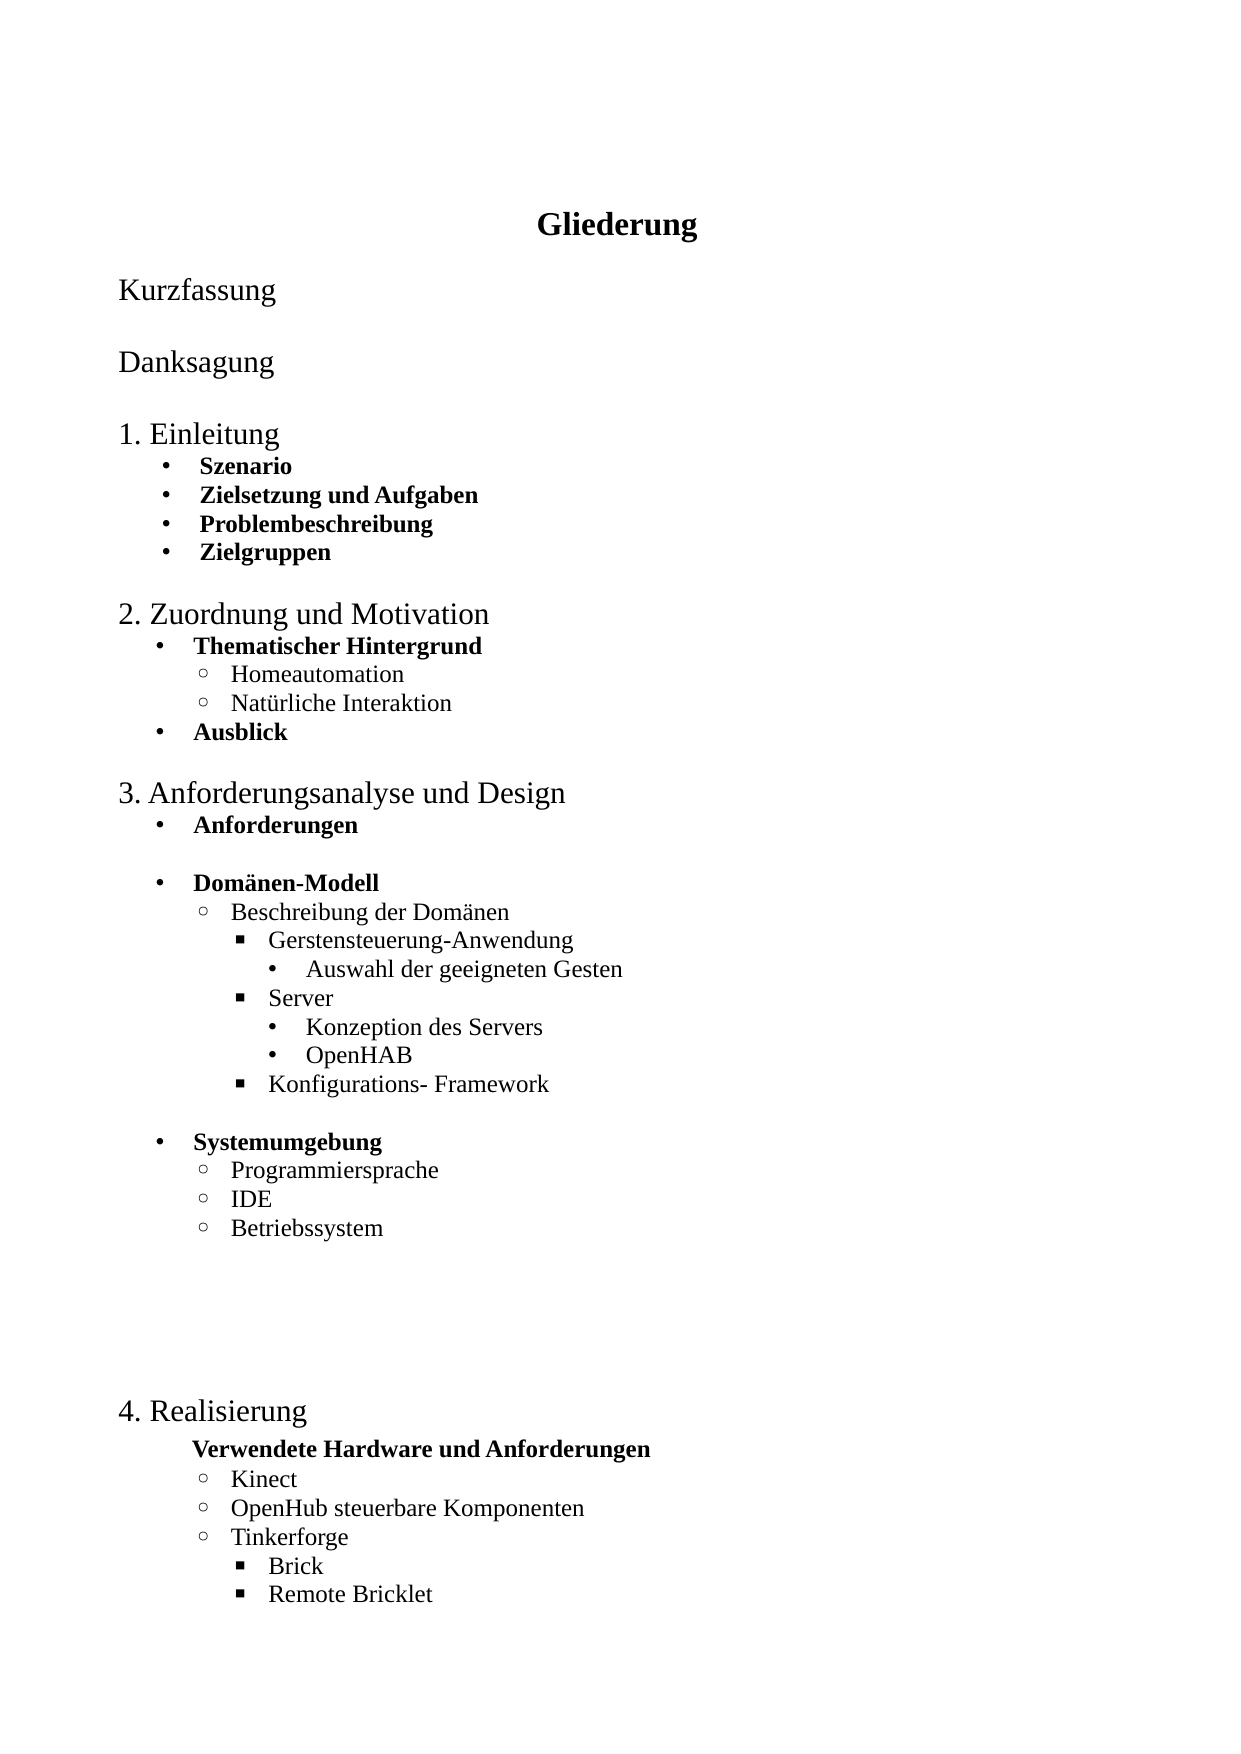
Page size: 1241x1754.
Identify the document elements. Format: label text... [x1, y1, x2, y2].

list Systemumgebung [156, 1127, 1122, 1156]
list Betriebssystem [193, 1213, 1122, 1242]
list Beschreibung der Domänen [193, 897, 1122, 926]
list OpenHub steuerbare Komponenten [193, 1493, 1122, 1522]
list Tinkerforge [193, 1522, 1122, 1551]
list Thematischer Hintergrund [156, 631, 1122, 659]
list Programmiersprache [193, 1156, 1122, 1184]
list Ausblick [156, 717, 1122, 746]
text Gliederung [118, 204, 1122, 243]
list Homeautomation [193, 659, 1122, 688]
text 4. Realisierung [118, 1393, 1122, 1429]
text 3. Anforderungsanalyse und Design [118, 774, 1122, 811]
list Domänen-Modell [156, 868, 1122, 897]
list Konfigurations- Framework [231, 1069, 1122, 1098]
list Zielgruppen [162, 537, 1122, 566]
text Verwendete Hardware und Anforderungen [118, 1429, 1122, 1464]
text Danksagung [118, 343, 1122, 379]
list Szenario [162, 451, 1122, 480]
list Server [231, 983, 1122, 1012]
list Problembeschreibung [162, 509, 1122, 537]
list Kinect [193, 1464, 1122, 1493]
list Anforderungen [156, 811, 1122, 839]
list Remote Bricklet [231, 1579, 1122, 1608]
list IDE [193, 1184, 1122, 1213]
list Natürliche Interaktion [193, 688, 1122, 717]
list Auswahl der geeigneten Gesten [268, 954, 1122, 983]
list Gerstensteuerung-Anwendung [231, 926, 1122, 954]
text Kurzfassung [118, 271, 1122, 307]
list Konzeption des Servers [268, 1012, 1122, 1041]
list OpenHAB [268, 1041, 1122, 1069]
text 2. Zuordnung und Motivation [118, 595, 1122, 631]
list Zielsetzung und Aufgaben [162, 480, 1122, 509]
text 1. Einleitung [118, 415, 1122, 451]
list Brick [231, 1551, 1122, 1579]
